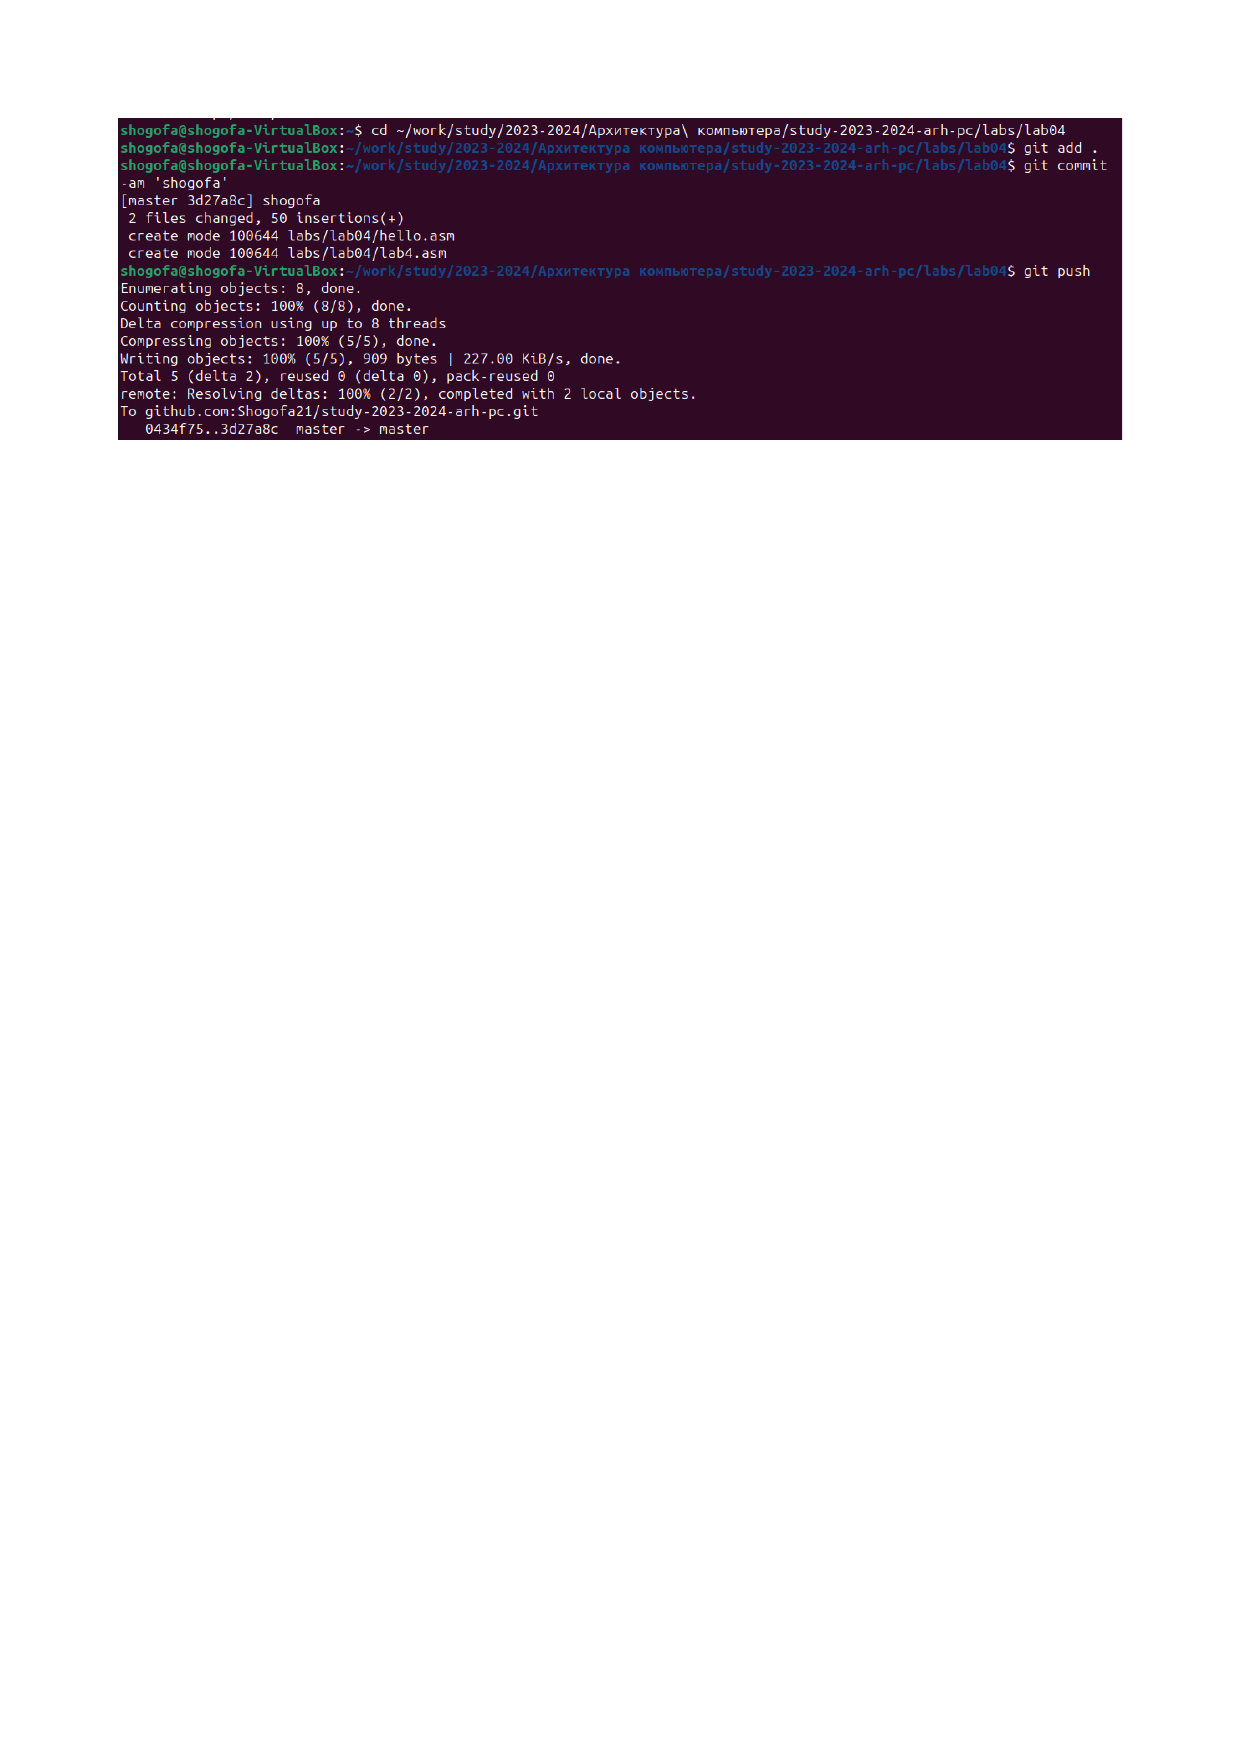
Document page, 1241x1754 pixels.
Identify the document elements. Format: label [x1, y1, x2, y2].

picture [118, 118, 1123, 440]
